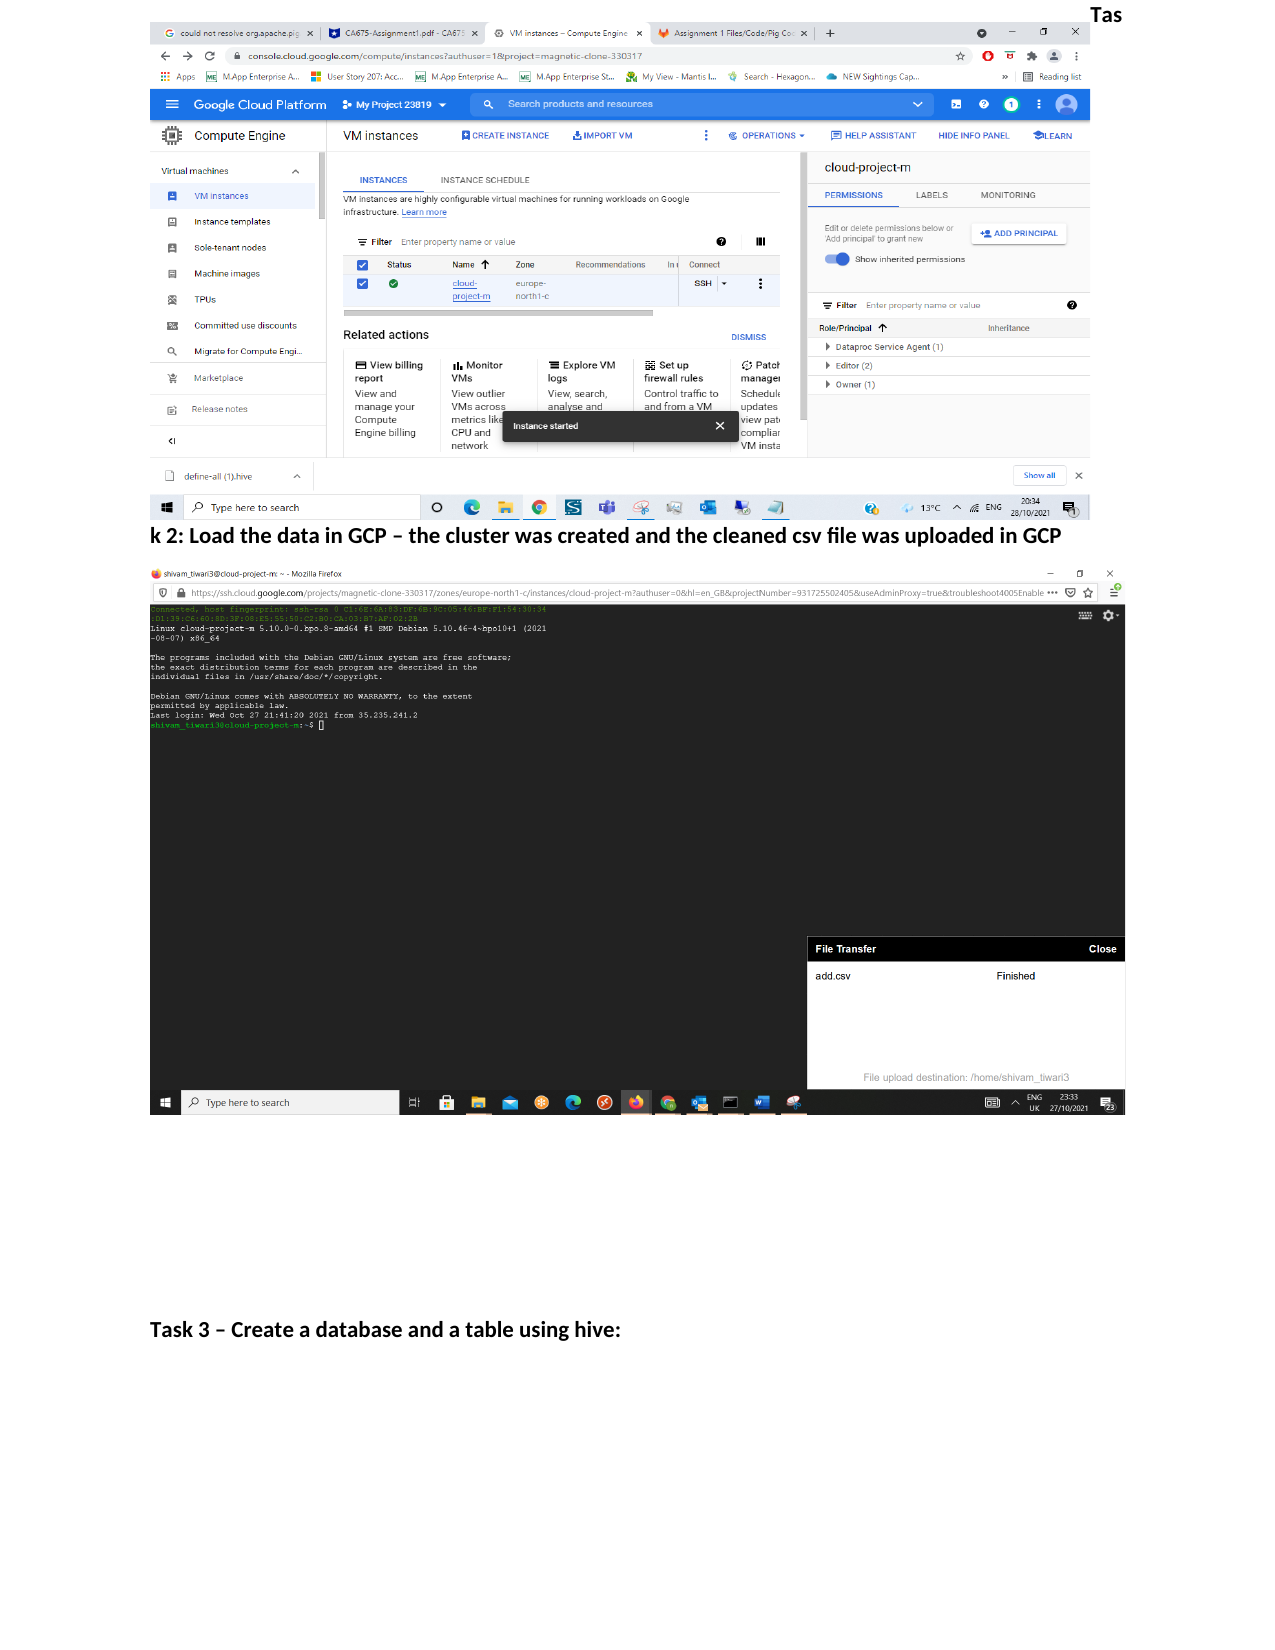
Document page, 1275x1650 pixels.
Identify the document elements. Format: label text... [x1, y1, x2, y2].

text Task 2: Load the data in GCP – the cluster was created and the cleaned csv file was uploaded in GCP [150, 0, 1125, 549]
text Task 3 – Create a database and a table using hive: [150, 1315, 1125, 1343]
